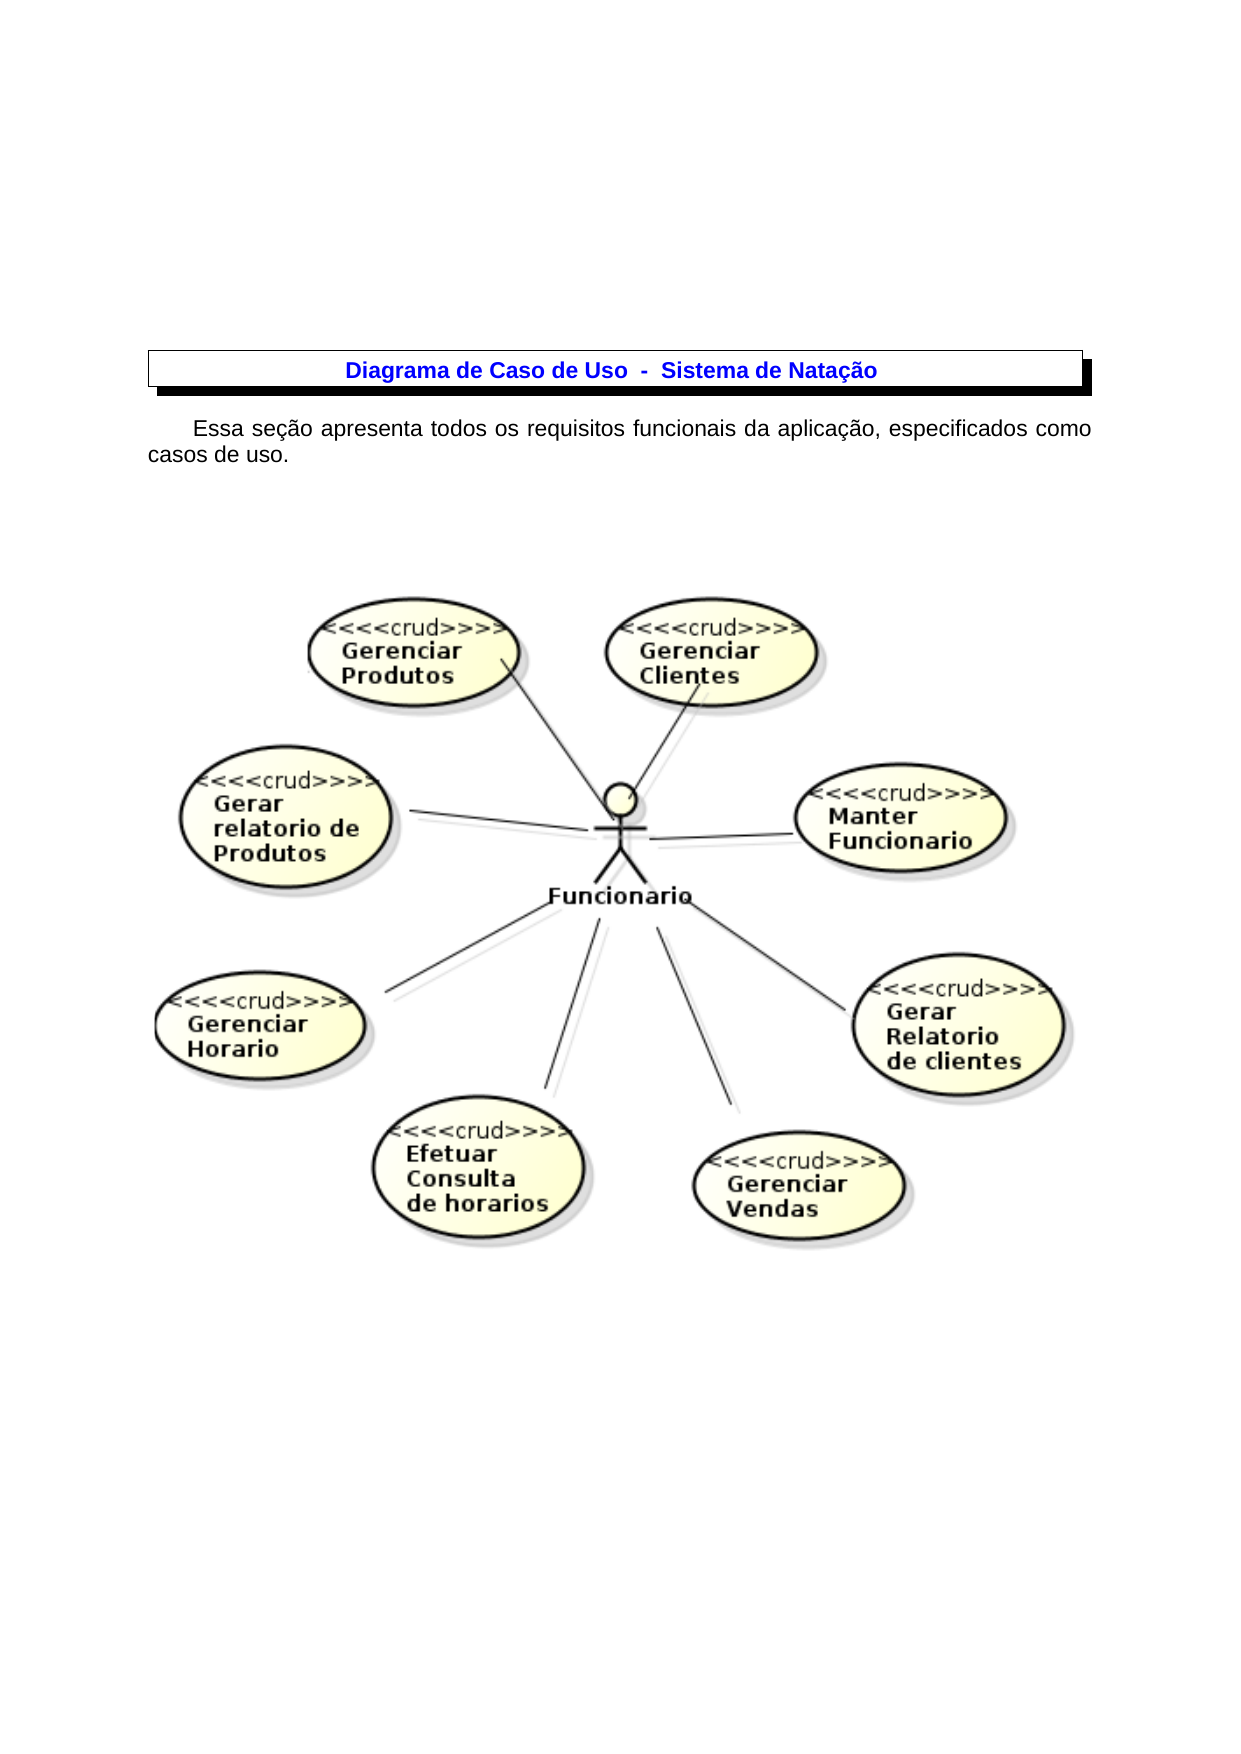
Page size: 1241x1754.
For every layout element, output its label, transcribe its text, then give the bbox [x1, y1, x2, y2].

text Essa seção apresenta todos os requisitos funcionais da aplicação, especificados como casos de uso. [148, 414, 1092, 467]
picture [154, 556, 1086, 1290]
text Diagrama de Caso de Uso - Sistema de Natação [149, 351, 1082, 386]
